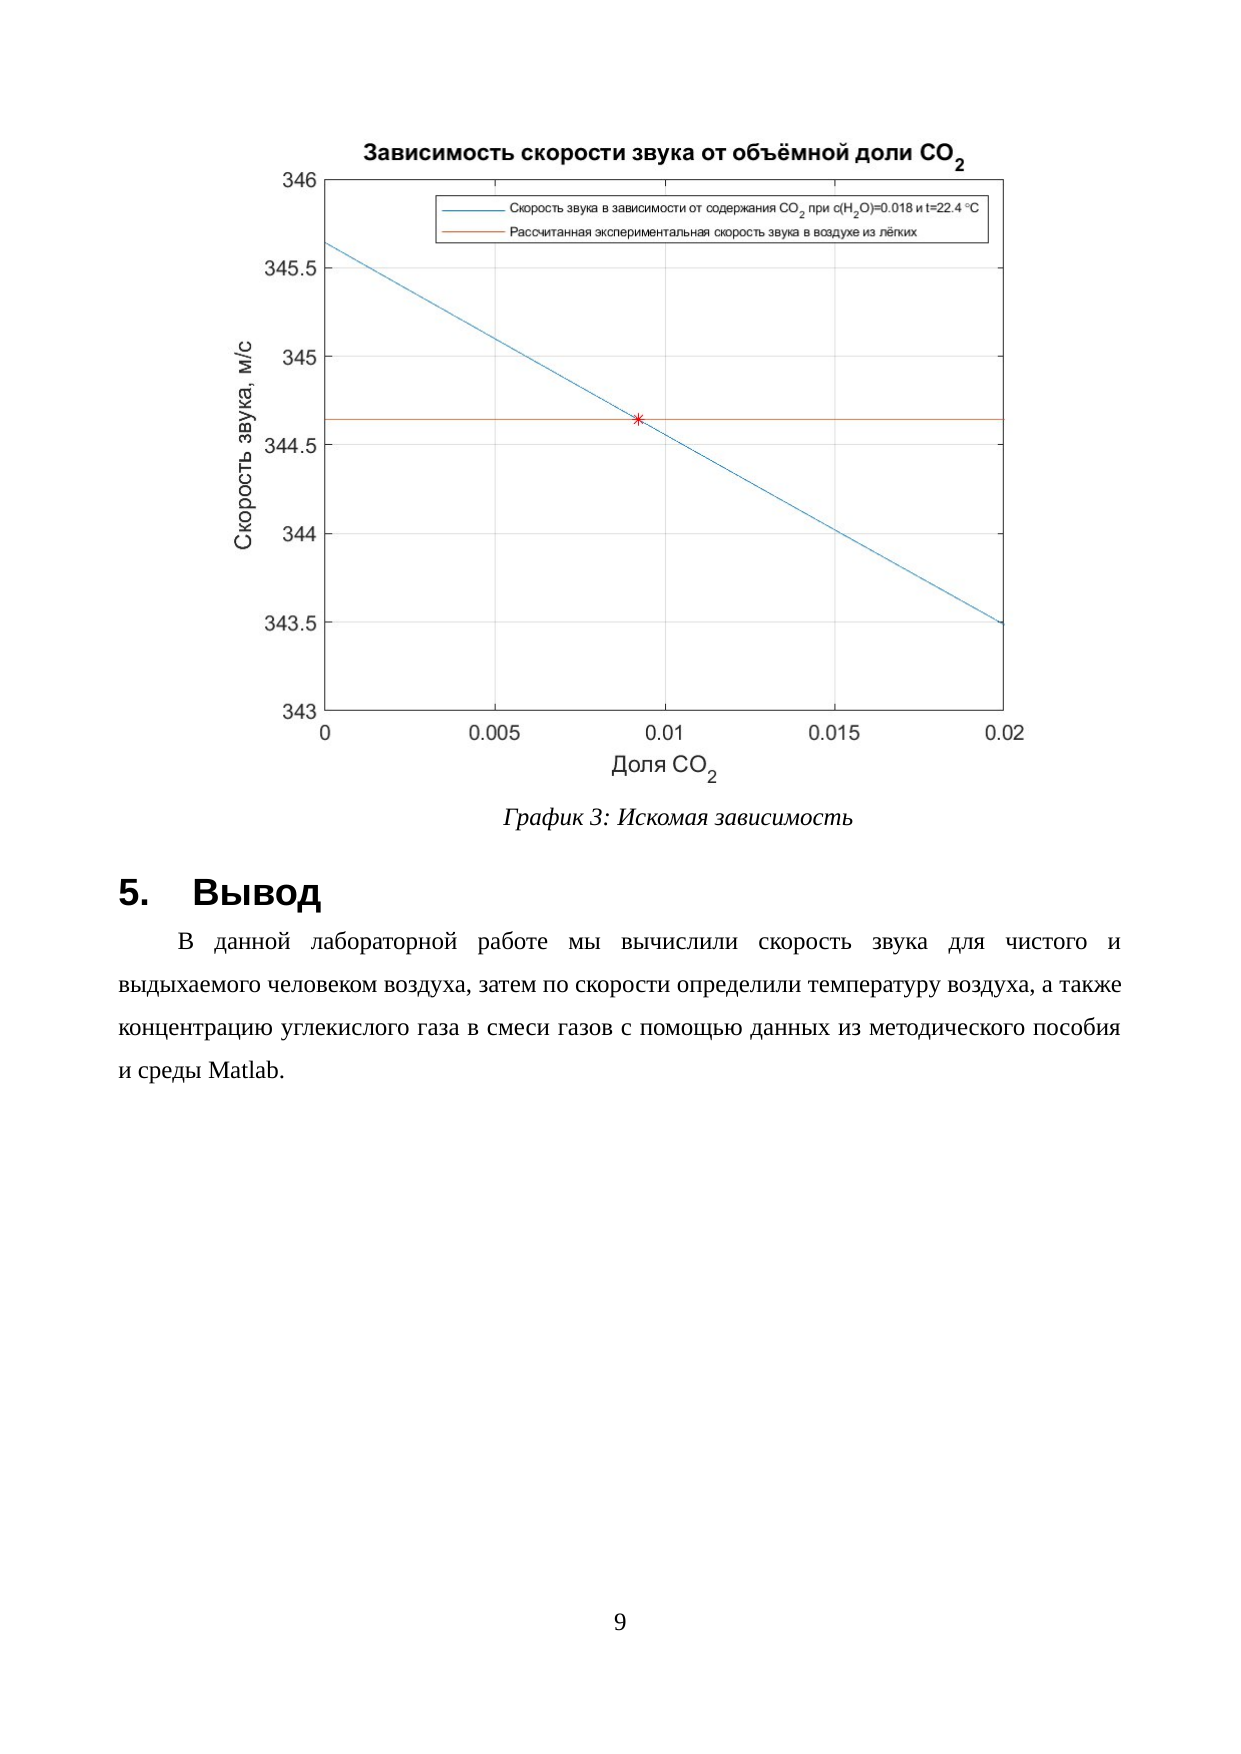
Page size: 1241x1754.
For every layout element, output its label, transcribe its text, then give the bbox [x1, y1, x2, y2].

subtitle Вывод [118, 870, 1122, 913]
picture [211, 130, 1088, 788]
text График 3: Искомая зависимость [212, 788, 1088, 830]
text В данной лабораторной работе мы вычислили скорость звука для чистого и выдыхаемого человеком воздуха, затем по скорости определили температуру воздуха, а также концентрацию углекислого газа в смеси газов с помощью данных из методического пособия и среды Matlab. [118, 926, 1122, 1084]
